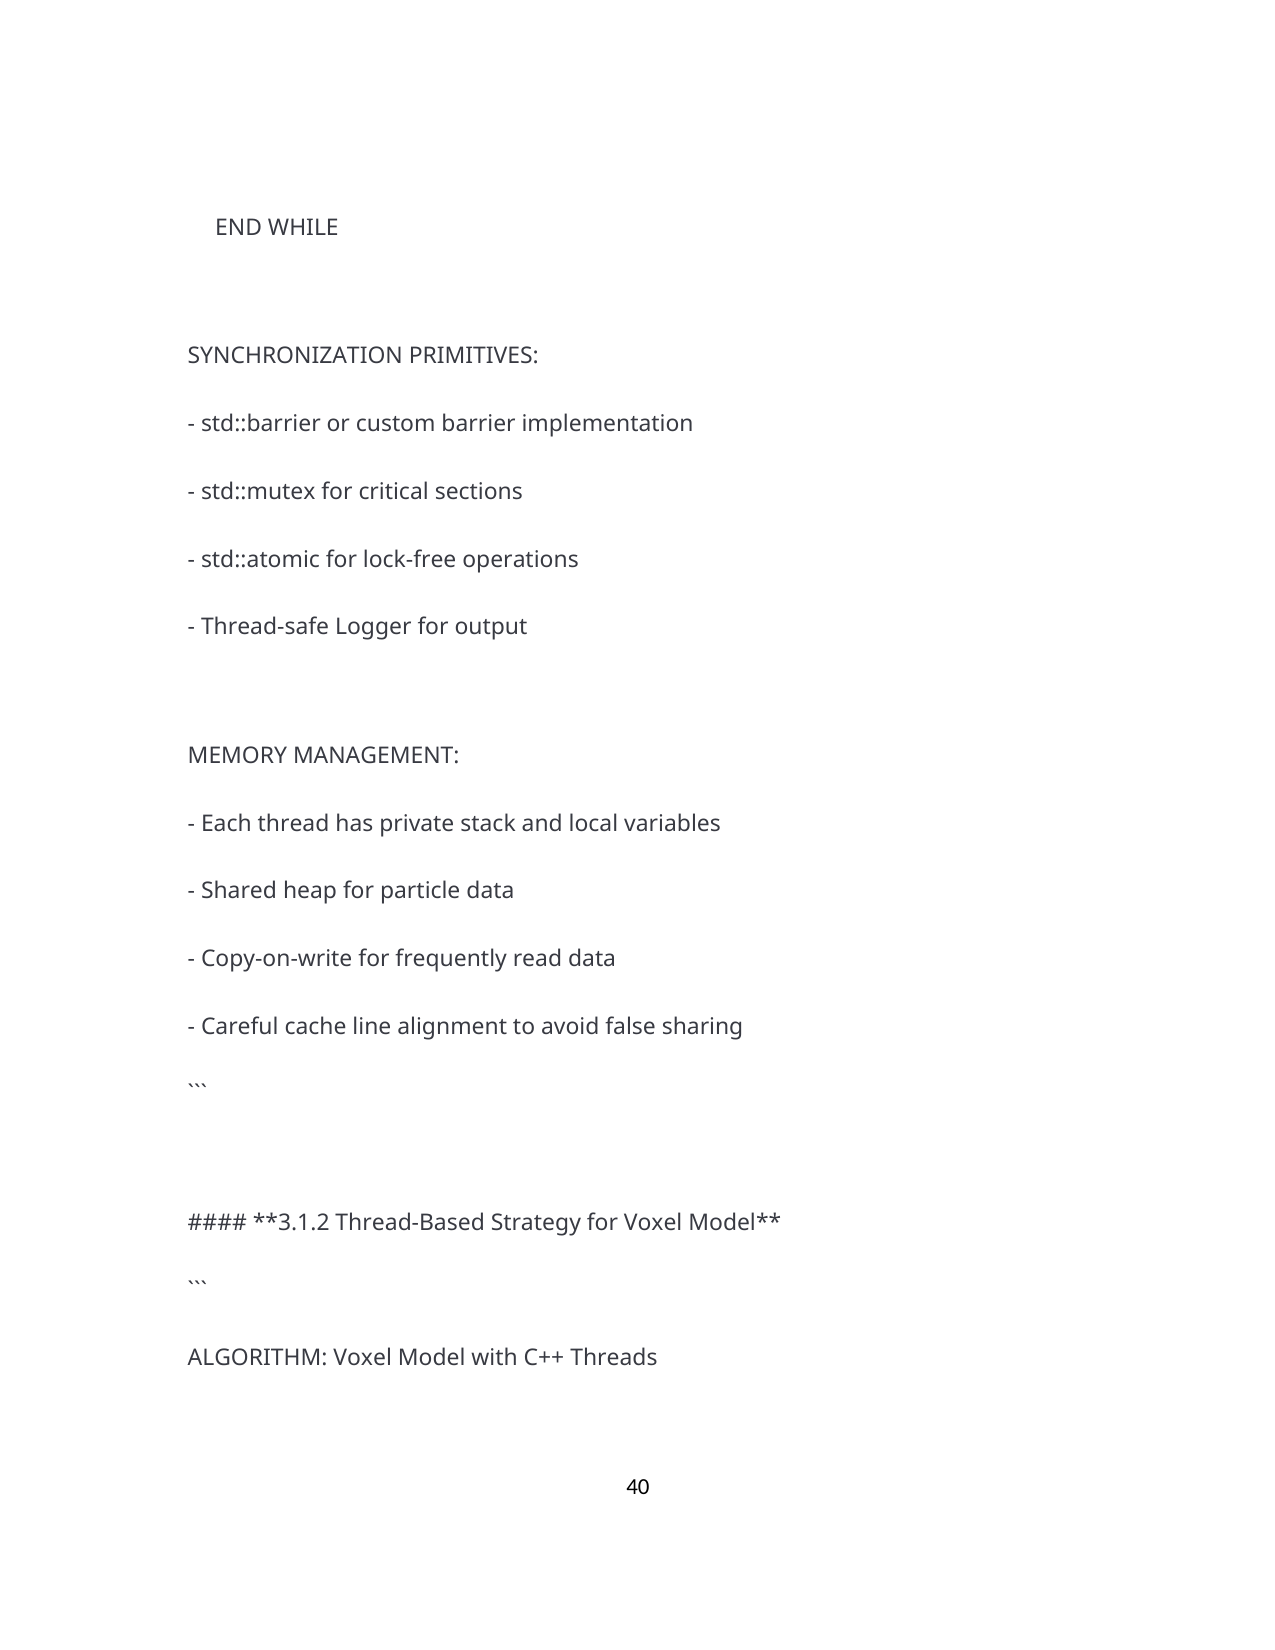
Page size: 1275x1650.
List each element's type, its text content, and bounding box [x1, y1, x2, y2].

text - std::mutex for critical sections [187, 475, 1087, 506]
text ``` [187, 1077, 1087, 1108]
text ALGORITHM: Voxel Model with C++ Threads [187, 1341, 1087, 1372]
text - Thread-safe Logger for output [187, 610, 1087, 641]
text - Each thread has private stack and local variables [187, 806, 1087, 838]
text END WHILE [187, 211, 1087, 242]
text #### **3.1.2 Thread-Based Strategy for Voxel Model** [187, 1206, 1087, 1237]
text SYNCHRONIZATION PRIMITIVES: [187, 339, 1087, 371]
text - Careful cache line alignment to avoid false sharing [187, 1009, 1087, 1041]
text ``` [187, 1273, 1087, 1305]
text - std::barrier or custom barrier implementation [187, 407, 1087, 438]
text - std::atomic for lock-free operations [187, 542, 1087, 574]
text - Shared heap for particle data [187, 874, 1087, 905]
text MEMORY MANAGEMENT: [187, 739, 1087, 770]
text - Copy-on-write for frequently read data [187, 942, 1087, 973]
